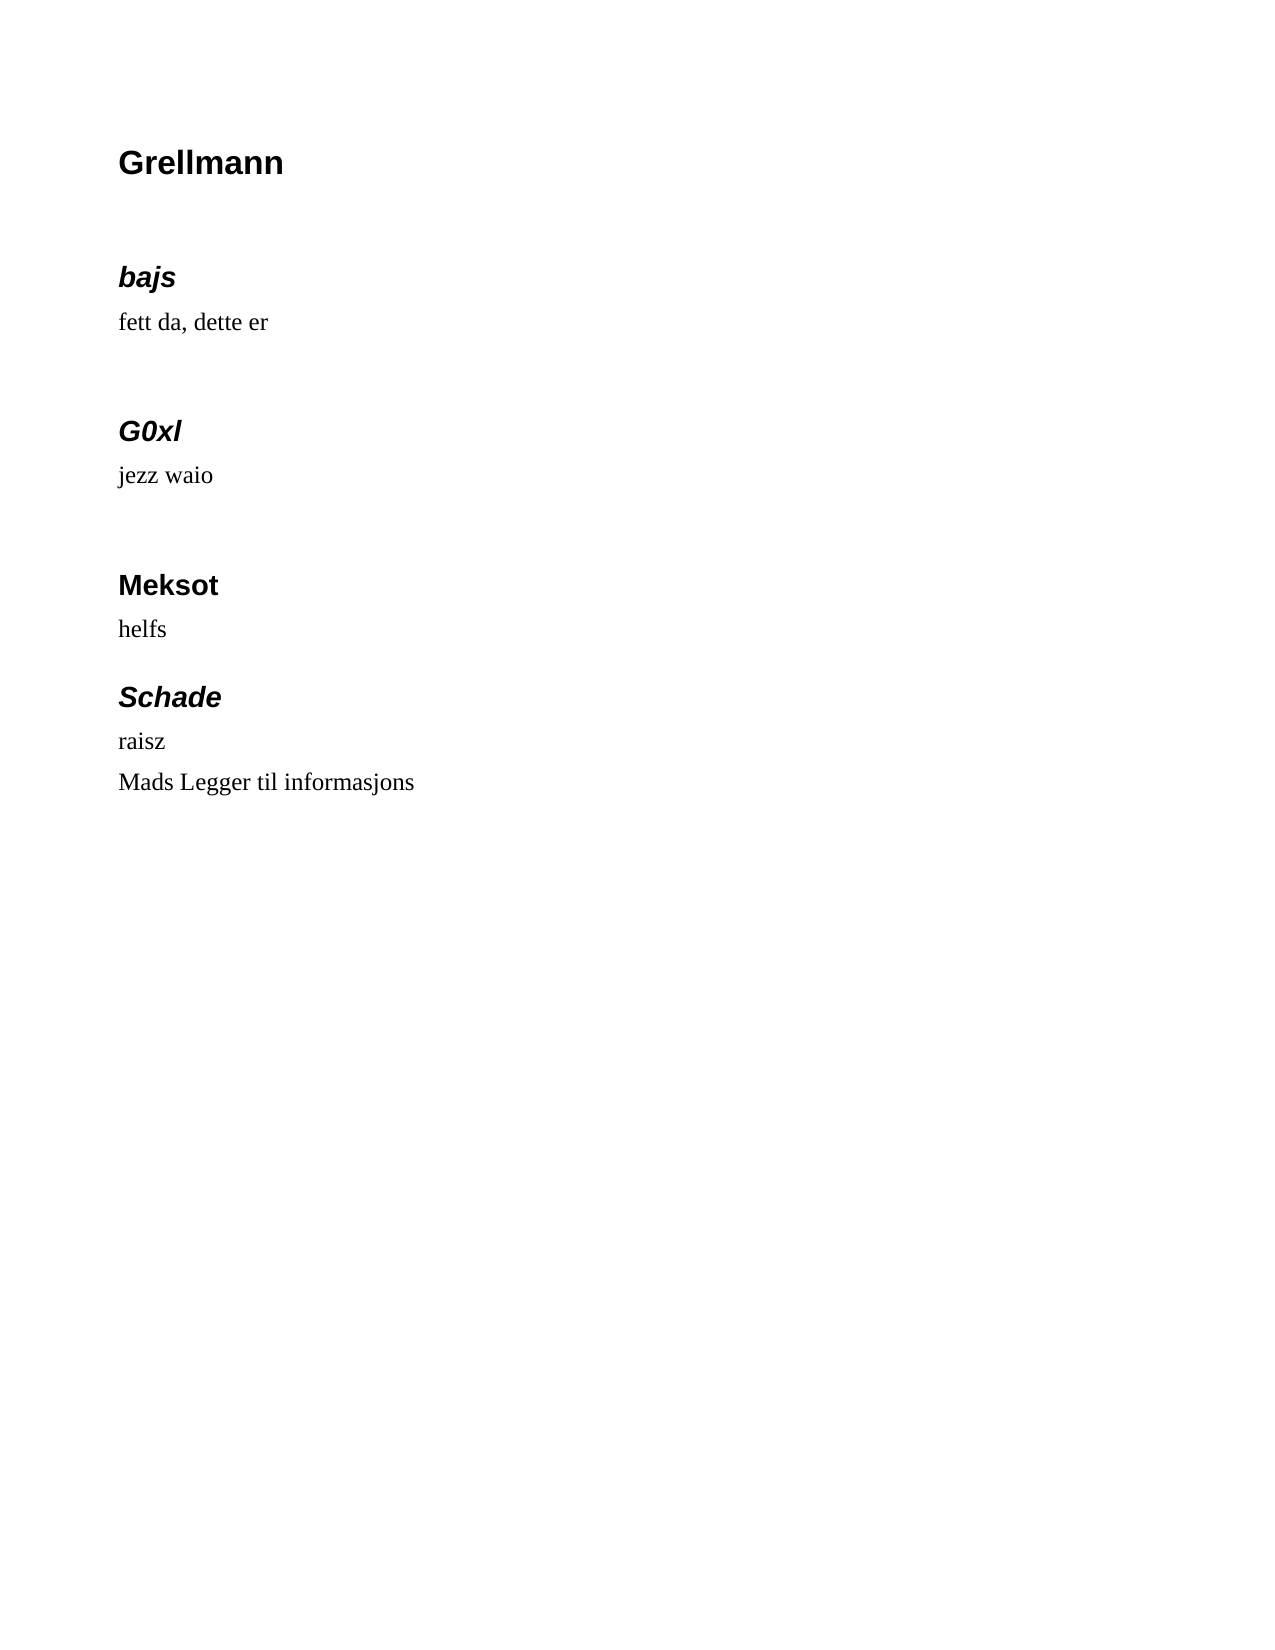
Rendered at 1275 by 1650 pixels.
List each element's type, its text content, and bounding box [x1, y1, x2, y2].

text fett da, dette er [118, 307, 1157, 335]
subtitle G0xl [118, 414, 1157, 448]
text Mads Legger til informasjons [118, 767, 1157, 796]
subtitle Schade [118, 680, 1157, 713]
text helfs [118, 614, 1157, 642]
text raisz [118, 726, 1157, 755]
text jezz waio [118, 460, 1157, 489]
subtitle Grellmann [118, 143, 1157, 182]
subtitle Meksot [118, 568, 1157, 601]
subtitle bajs [118, 261, 1157, 294]
